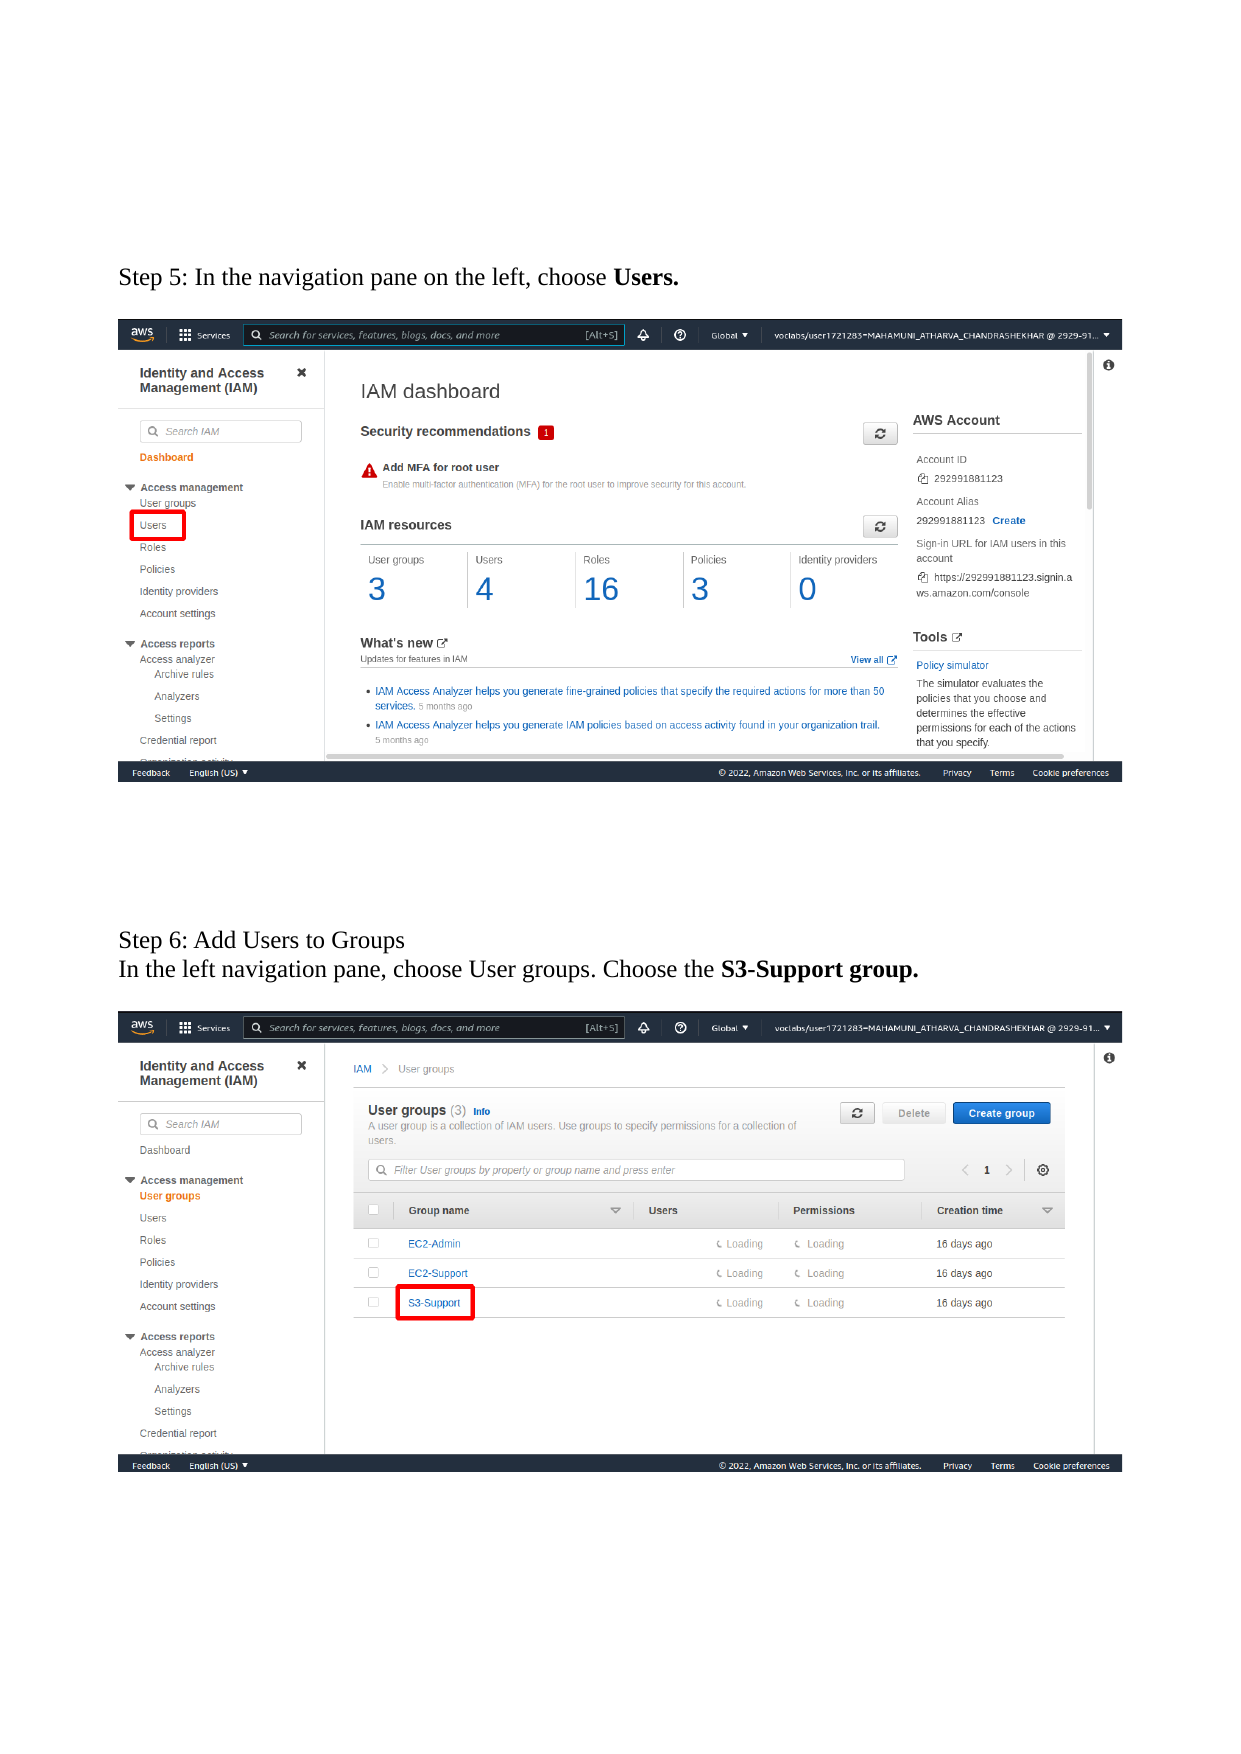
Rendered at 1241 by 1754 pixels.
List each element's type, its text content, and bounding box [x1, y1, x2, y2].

picture [118, 1011, 1123, 1472]
text Step 6: Add Users to Groups [118, 925, 1122, 954]
picture [118, 319, 1123, 782]
text In the left navigation pane, choose User groups. Choose the S3-Support group. [118, 954, 1122, 982]
text Step 5: In the navigation pane on the left, choose Users. [118, 262, 1122, 291]
